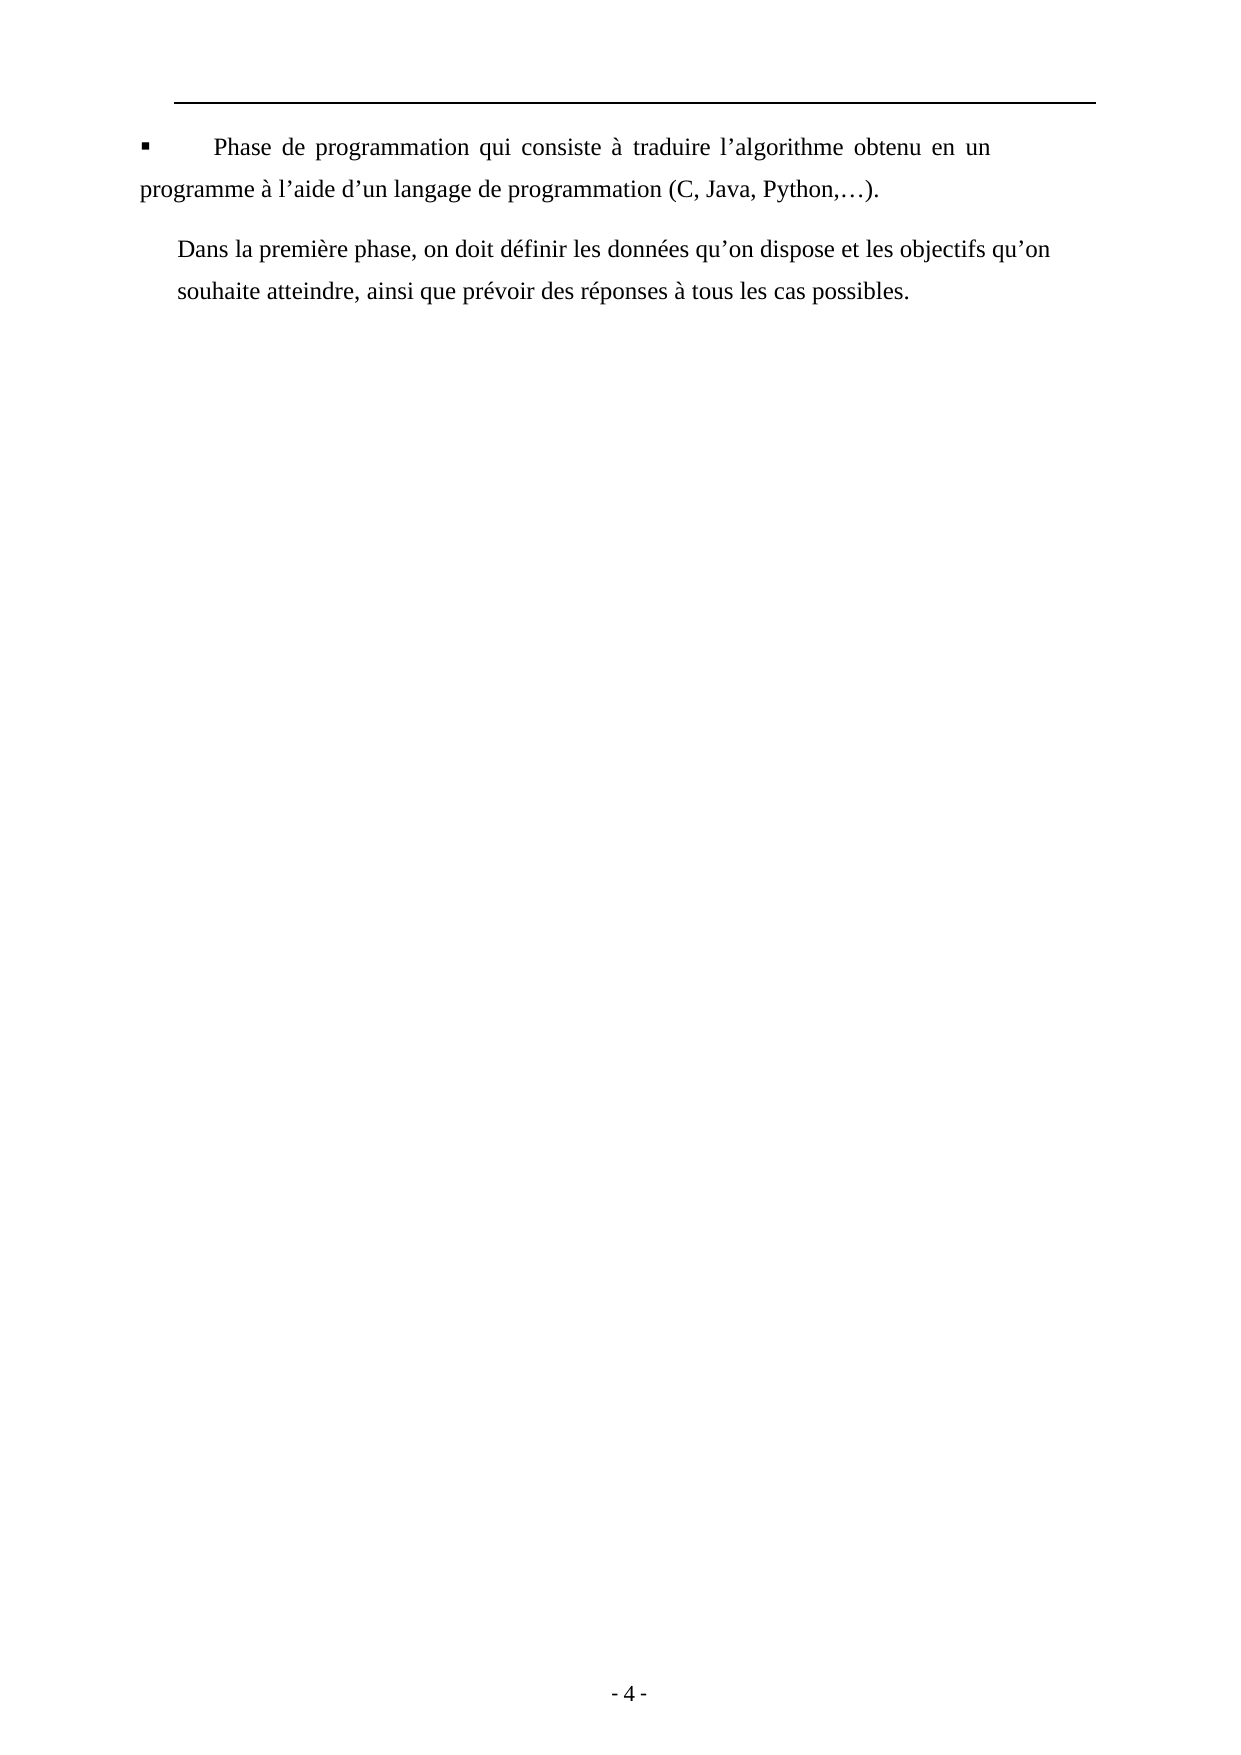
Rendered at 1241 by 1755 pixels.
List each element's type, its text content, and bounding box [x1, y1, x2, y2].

list Phase de programmation qui consiste à traduire l’algorithme obtenu en un programme à l’aide d’un langage de programmation (C, Java, Python,…). [139, 132, 1093, 203]
text Dans la première phase, on doit définir les données qu’on dispose et les objectifs qu’on souhaite atteindre, ainsi que prévoir des réponses à tous les cas possibles. [177, 234, 1094, 305]
